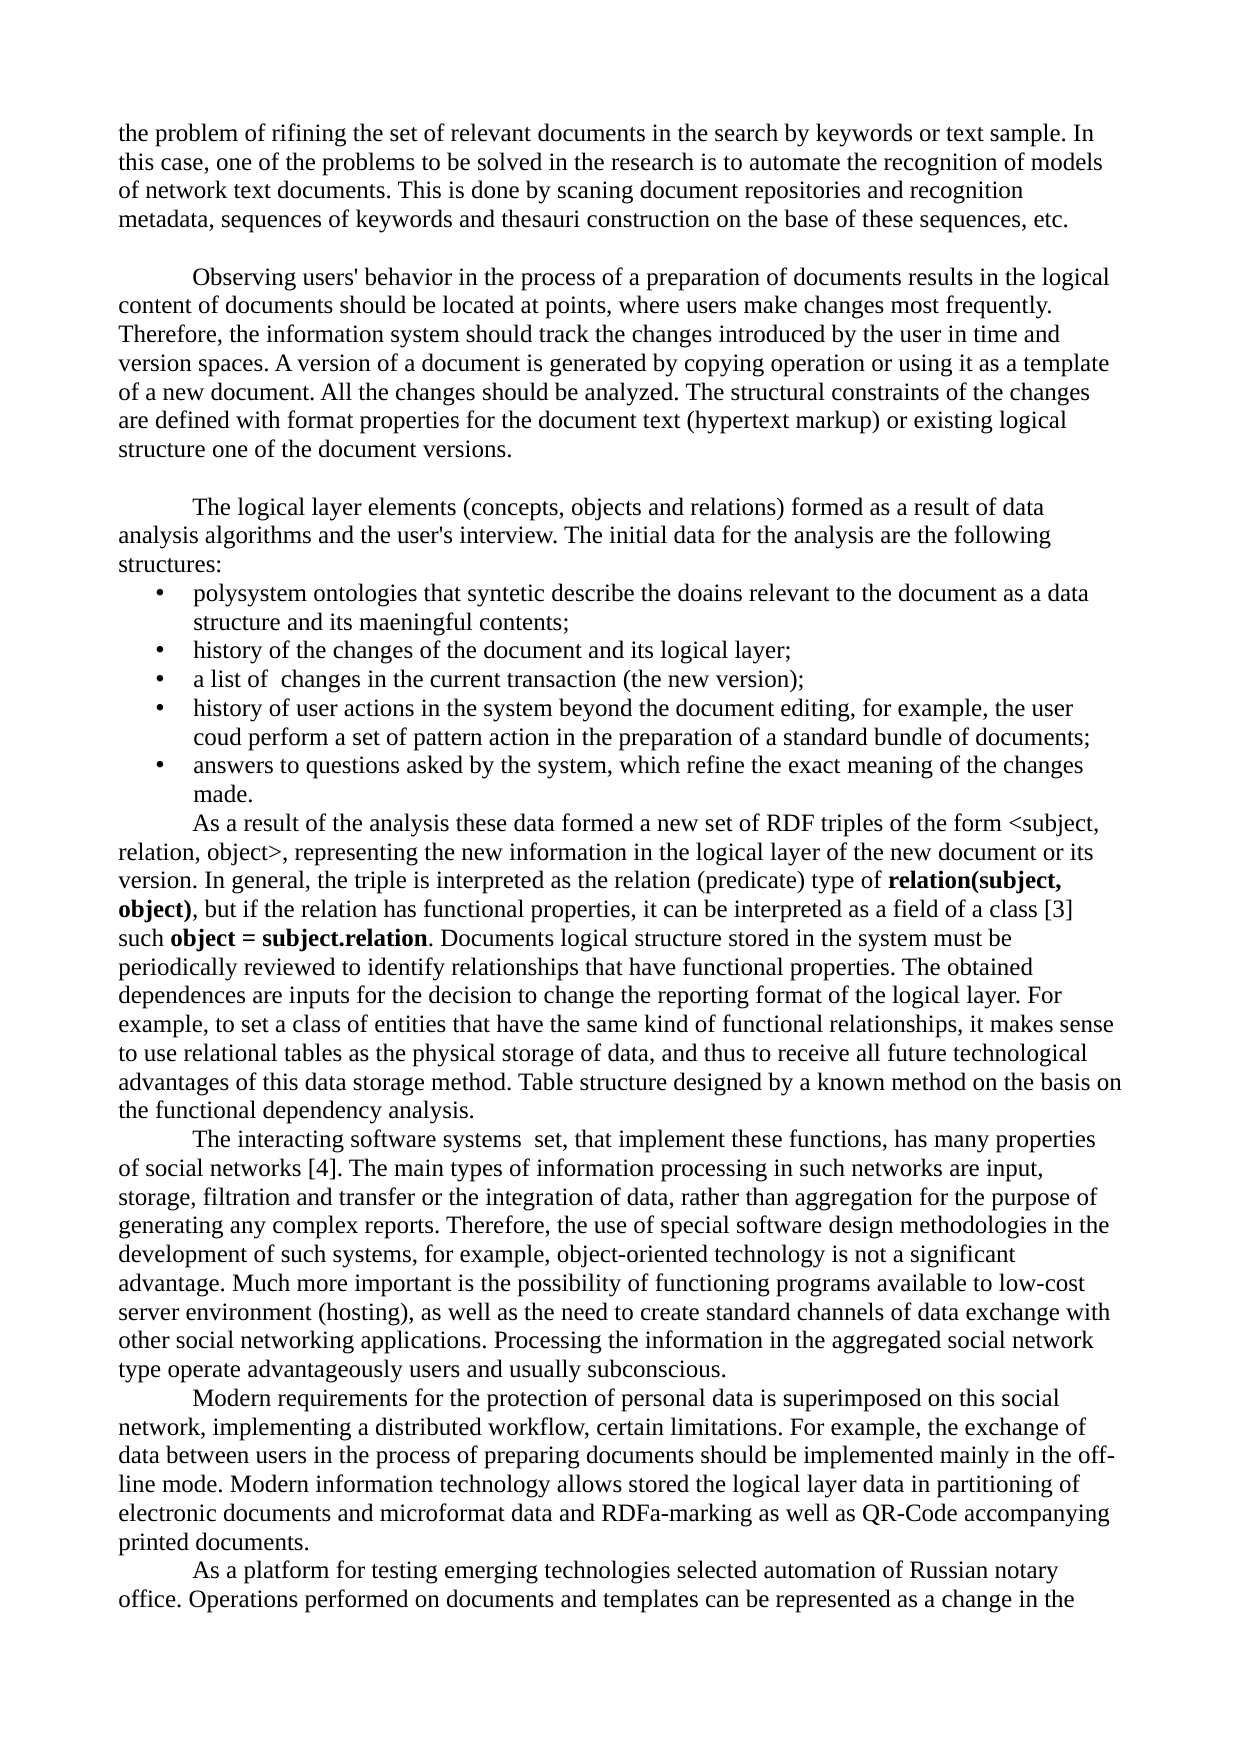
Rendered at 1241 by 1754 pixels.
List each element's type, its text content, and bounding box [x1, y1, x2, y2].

list a list of changes in the current transaction (the new version); [156, 664, 1122, 693]
text the problem of rifining the set of relevant documents in the search by keywords or text sample. In this case, one of the problems to be solved in the research is to automate the recognition of models of network text documents. This is done by scaning document repositories and recognition metadata, sequences of keywords and thesauri construction on the base of these sequences, etc. [118, 118, 1122, 233]
list polysystem ontologies that syntetic describe the doains relevant to the document as a data structure and its maeningful contents; [156, 578, 1122, 636]
list answers to questions asked by the system, which refine the exact meaning of the changes made. [156, 751, 1122, 808]
text Modern requirements for the protection of personal data is superimposed on this social network, implementing a distributed workflow, certain limitations. For example, the exchange of data between users in the process of preparing documents should be implemented mainly in the off-line mode. Modern information technology allows stored the logical layer data in partitioning of electronic documents and microformat data and RDFa-marking as well as QR-Code accompanying printed documents. [118, 1383, 1122, 1556]
list history of user actions in the system beyond the document editing, for example, the user coud perform a set of pattern action in the preparation of a standard bundle of documents; [156, 693, 1122, 751]
text As a result of the analysis these data formed a new set of RDF triples of the form <subject, relation, object>, representing the new information in the logical layer of the new document or its version. In general, the triple is interpreted as the relation (predicate) type of relation(subject, object), but if the relation has functional properties, it can be interpreted as a field of a class [3] such object = subject.relation. Documents logical structure stored in the system must be periodically reviewed to identify relationships that have functional properties. The obtained dependences are inputs for the decision to change the reporting format of the logical layer. For example, to set a class of entities that have the same kind of functional relationships, it makes sense to use relational tables as the physical storage of data, and thus to receive all future technological advantages of this data storage method. Table structure designed by a known method on the basis on the functional dependency analysis. [118, 808, 1122, 1124]
text The interacting software systems set, that implement these functions, has many properties of social networks [4]. The main types of information processing in such networks are input, storage, filtration and transfer or the integration of data, rather than aggregation for the purpose of generating any complex reports. Therefore, the use of special software design methodologies in the development of such systems, for example, object-oriented technology is not a significant advantage. Much more important is the possibility of functioning programs available to low-cost server environment (hosting), as well as the need to create standard channels of data exchange with other social networking applications. Processing the information in the aggregated social network type operate advantageously users and usually subconscious. [118, 1124, 1122, 1383]
list history of the changes of the document and its logical layer; [156, 636, 1122, 664]
text The logical layer elements (concepts, objects and relations) formed as a result of data analysis algorithms and the user's interview. The initial data for the analysis are the following structures: [118, 492, 1122, 578]
text As a platform for testing emerging technologies selected automation of Russian notary office. Operations performed on documents and templates can be represented as a change in the [118, 1556, 1122, 1613]
text Observing users' behavior in the process of a preparation of documents results in the logical content of documents should be located at points, where users make changes most frequently. Therefore, the information system should track the changes introduced by the user in time and version spaces. A version of a document is generated by copying operation or using it as a template of a new document. All the changes should be analyzed. The structural constraints of the changes are defined with format properties for the document text (hypertext markup) or existing logical structure one of the document versions. [118, 262, 1122, 463]
